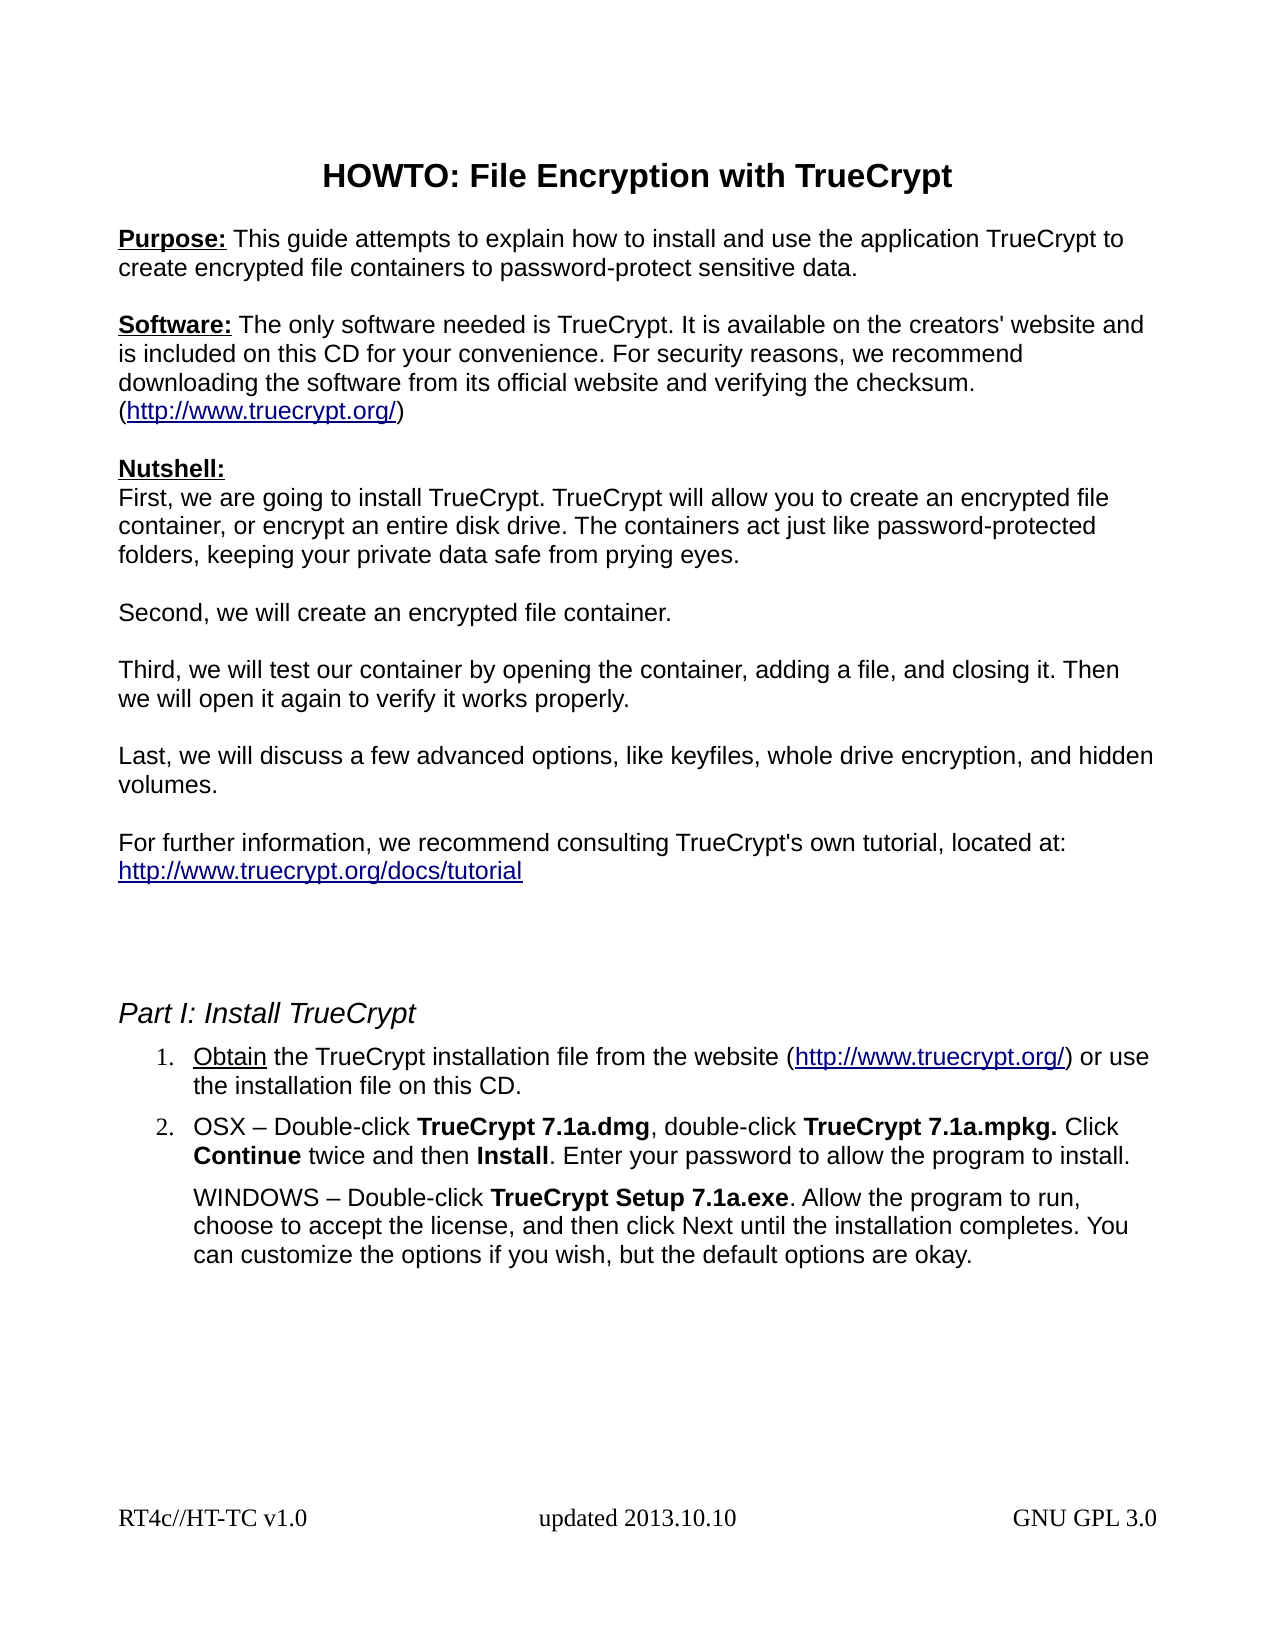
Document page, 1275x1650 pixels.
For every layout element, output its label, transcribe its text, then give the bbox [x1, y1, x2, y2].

text Last, we will discuss a few advanced options, like keyfiles, whole drive encryption, and hidden volumes. [118, 741, 1157, 799]
text Third, we will test our container by opening the container, adding a file, and closing it. Then we will open it again to verify it works properly. [118, 655, 1157, 712]
text Purpose: This guide attempts to explain how to install and use the application TrueCrypt to create encrypted file containers to password-protect sensitive data. [118, 224, 1157, 281]
text HOWTO: File Encryption with TrueCrypt [118, 157, 1157, 195]
list Obtain the TrueCrypt installation file from the website (http://www.truecrypt.org/) or use the installation file on this CD. [156, 1042, 1157, 1100]
subtitle Part I: Install TrueCrypt [118, 996, 1157, 1030]
list OSX – Double-click TrueCrypt 7.1a.dmg, double-click TrueCrypt 7.1a.mpkg. Click Continue twice and then Install. Enter your password to allow the program to install. [156, 1112, 1157, 1170]
text First, we are going to install TrueCrypt. TrueCrypt will allow you to create an encrypted file container, or encrypt an entire disk drive. The containers act just like password-protected folders, keeping your private data safe from prying eyes. [118, 482, 1157, 569]
text For further information, we recommend consulting TrueCrypt's own tutorial, located at: http://www.truecrypt.org/docs/tutorial [118, 827, 1157, 885]
list WINDOWS – Double-click TrueCrypt Setup 7.1a.exe. Allow the program to run, choose to accept the license, and then click Next until the installation completes. You can customize the options if you wish, but the default options are okay. [156, 1182, 1157, 1269]
text Second, we will create an encrypted file container. [118, 597, 1157, 626]
text Software: The only software needed is TrueCrypt. It is available on the creators' website and is included on this CD for your convenience. For security reasons, we recommend downloading the software from its official website and verifying the checksum. [118, 310, 1157, 396]
text Nutshell: [118, 454, 1157, 482]
text (http://www.truecrypt.org/) [118, 396, 1157, 425]
